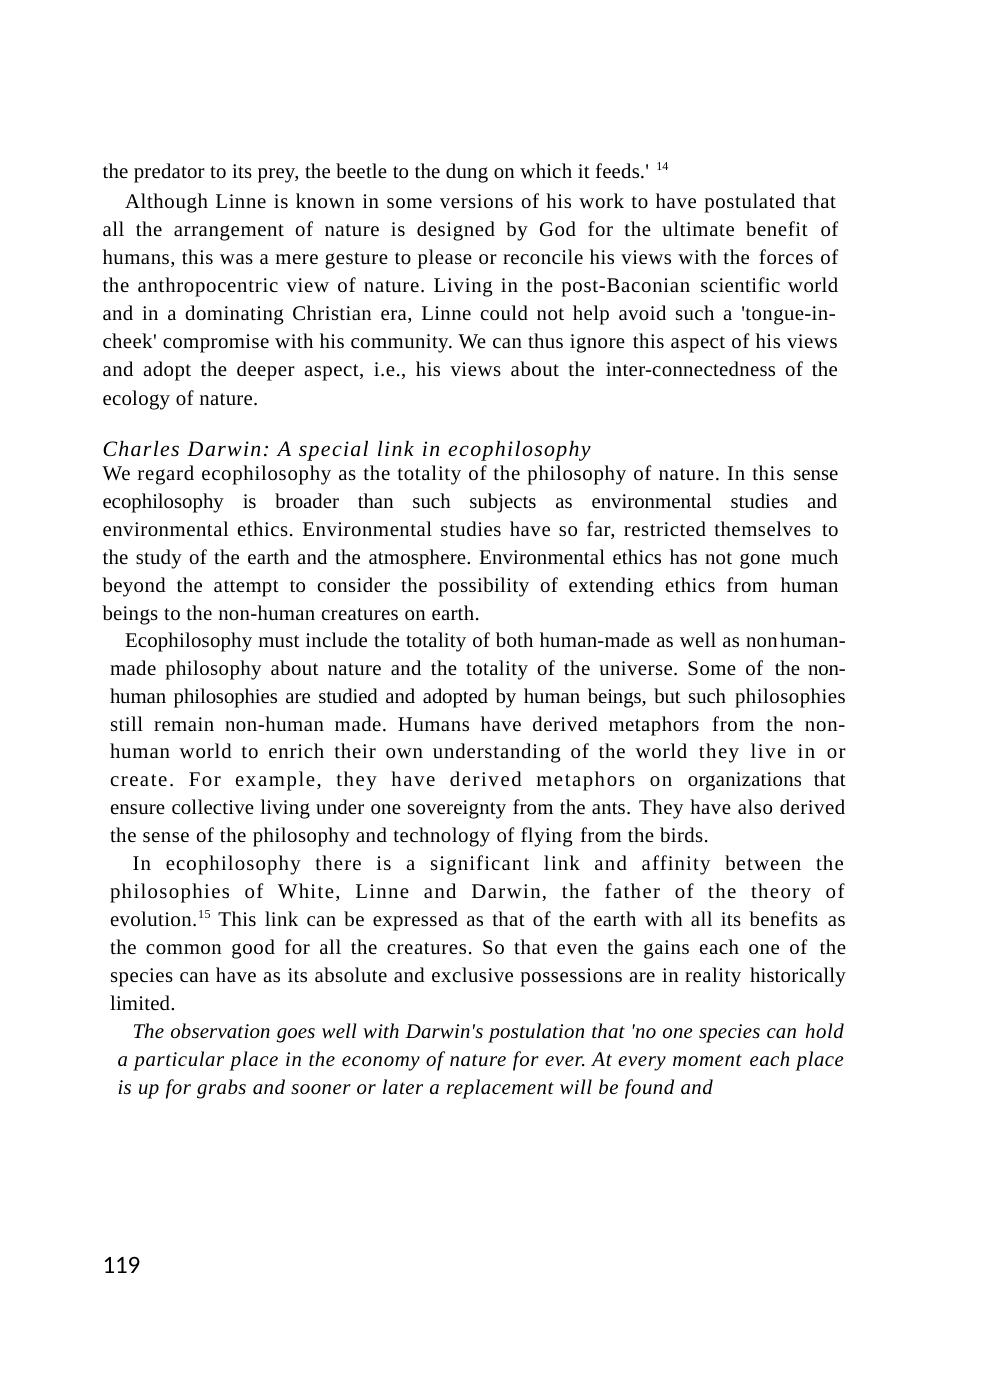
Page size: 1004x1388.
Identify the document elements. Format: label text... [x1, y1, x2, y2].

text The observation goes well with Darwin's postulation that 'no one species can hold a particular place in the economy of nature for ever. At every moment each place is up for grabs and sooner or later a replacement will be found and [117, 1019, 846, 1099]
text Charles Darwin: A special link in ecophilosophy [102, 436, 868, 461]
text We regard ecophilosophy as the totality of the philosophy of nature. In this sense ecophilosophy is broader than such subjects as environmental studies and environmental ethics. Environmental studies have so far, restricted themselves to the study of the earth and the atmosphere. Environmental ethics has not gone much beyond the attempt to consider the possibility of extending ethics from human beings to the non-human creatures on earth. [102, 461, 838, 624]
text Although Linne is known in some versions of his work to have postulated that all the arrangement of nature is designed by God for the ultimate benefit of humans, this was a mere gesture to please or reconcile his views with the forces of the anthropocentric view of nature. Living in the post-Baconian scientific world and in a dominating Christian era, Linne could not help avoid such a 'tongue-in-cheek' compromise with his community. We can thus ignore this aspect of his views and adopt the deeper aspect, i.e., his views about the inter-connectedness of the ecology of nature. [102, 189, 838, 409]
text In ecophilosophy there is a significant link and affinity between the philosophies of White, Linne and Darwin, the father of the theory of evolution.15 This link can be expressed as that of the earth with all its benefits as the common good for all the creatures. So that even the gains each one of the species can have as its absolute and exclusive possessions are in reality historically limited. [110, 851, 846, 1015]
text the predator to its prey, the beetle to the dung on which it feeds.' 14 [102, 159, 868, 183]
text Ecophilosophy must include the totality of both human-made as well as non­human-made philosophy about nature and the totality of the universe. Some of the non-human philosophies are studied and adopted by human beings, but such philosophies still remain non-human made. Humans have derived metaphors from the non-human world to enrich their own understanding of the world they live in or create. For example, they have derived metaphors on organizations that ensure collective living under one sovereignty from the ants. They have also derived the sense of the philosophy and technology of flying from the birds. [110, 628, 846, 847]
